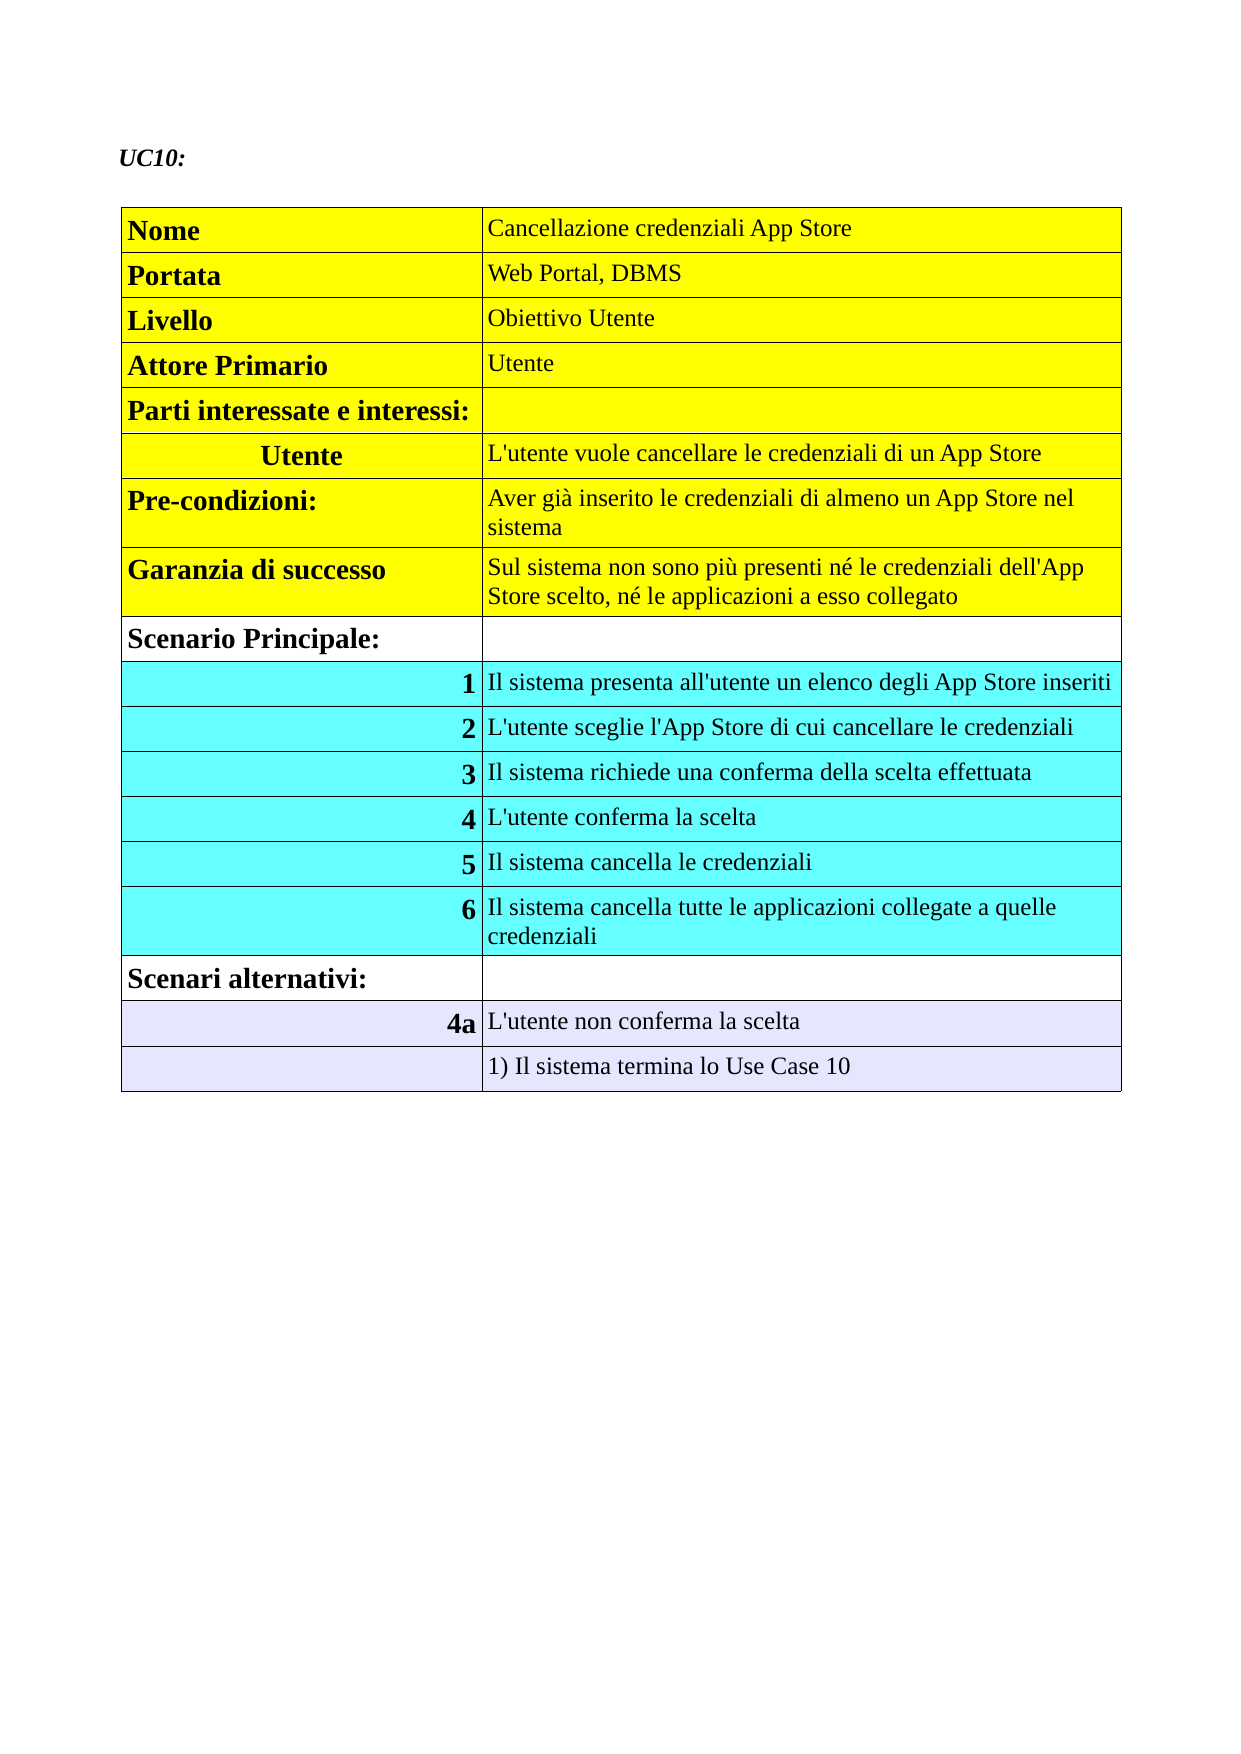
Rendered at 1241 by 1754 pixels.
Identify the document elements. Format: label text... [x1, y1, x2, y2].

subtitle UC10: [118, 143, 1122, 172]
table_cell Il sistema cancella le credenziali [483, 842, 1121, 886]
table_cell Web Portal, DBMS [483, 253, 1121, 297]
table_header Nome [122, 208, 482, 252]
table_cell Il sistema richiede una conferma della scelta effettuata [483, 752, 1121, 796]
table_cell Garanzia di successo [122, 548, 482, 616]
table_cell 4a [122, 1001, 482, 1046]
table_cell 6 [122, 887, 482, 955]
table_cell Sul sistema non sono più presenti né le credenziali dell'App Store scelto, né le applicazioni a esso collegato [483, 548, 1121, 616]
table_cell Obiettivo Utente [483, 298, 1121, 342]
table_cell L'utente non conferma la scelta [483, 1001, 1121, 1046]
table_cell [483, 956, 1121, 1000]
table_cell 5 [122, 842, 482, 886]
table_cell [483, 388, 1121, 432]
table_cell Aver già inserito le credenziali di almeno un App Store nel sistema [483, 479, 1121, 547]
table_cell L'utente sceglie l'App Store di cui cancellare le credenziali [483, 707, 1121, 751]
table_cell L'utente conferma la scelta [483, 797, 1121, 841]
table_cell 4 [122, 797, 482, 841]
table_cell Scenario Principale: [122, 617, 482, 661]
table_cell Parti interessate e interessi: [122, 388, 482, 432]
table_cell Utente [483, 343, 1121, 387]
table_cell Utente [122, 434, 482, 477]
table_cell 3 [122, 752, 482, 796]
table_cell Scenari alternativi: [122, 956, 482, 1000]
table_cell L'utente vuole cancellare le credenziali di un App Store [483, 434, 1121, 477]
table_cell Livello [122, 298, 482, 342]
table_cell Attore Primario [122, 343, 482, 387]
table_cell 1) Il sistema termina lo Use Case 10 [483, 1047, 1121, 1091]
table_cell Pre-condizioni: [122, 479, 482, 547]
table_cell 2 [122, 707, 482, 751]
table_cell Il sistema cancella tutte le applicazioni collegate a quelle credenziali [483, 887, 1121, 955]
table_cell [483, 617, 1121, 661]
table_cell Il sistema presenta all'utente un elenco degli App Store inseriti [483, 662, 1121, 706]
table_header Cancellazione credenziali App Store [483, 208, 1121, 252]
table_cell [122, 1047, 482, 1091]
table_cell 1 [122, 662, 482, 706]
table_cell Portata [122, 253, 482, 297]
